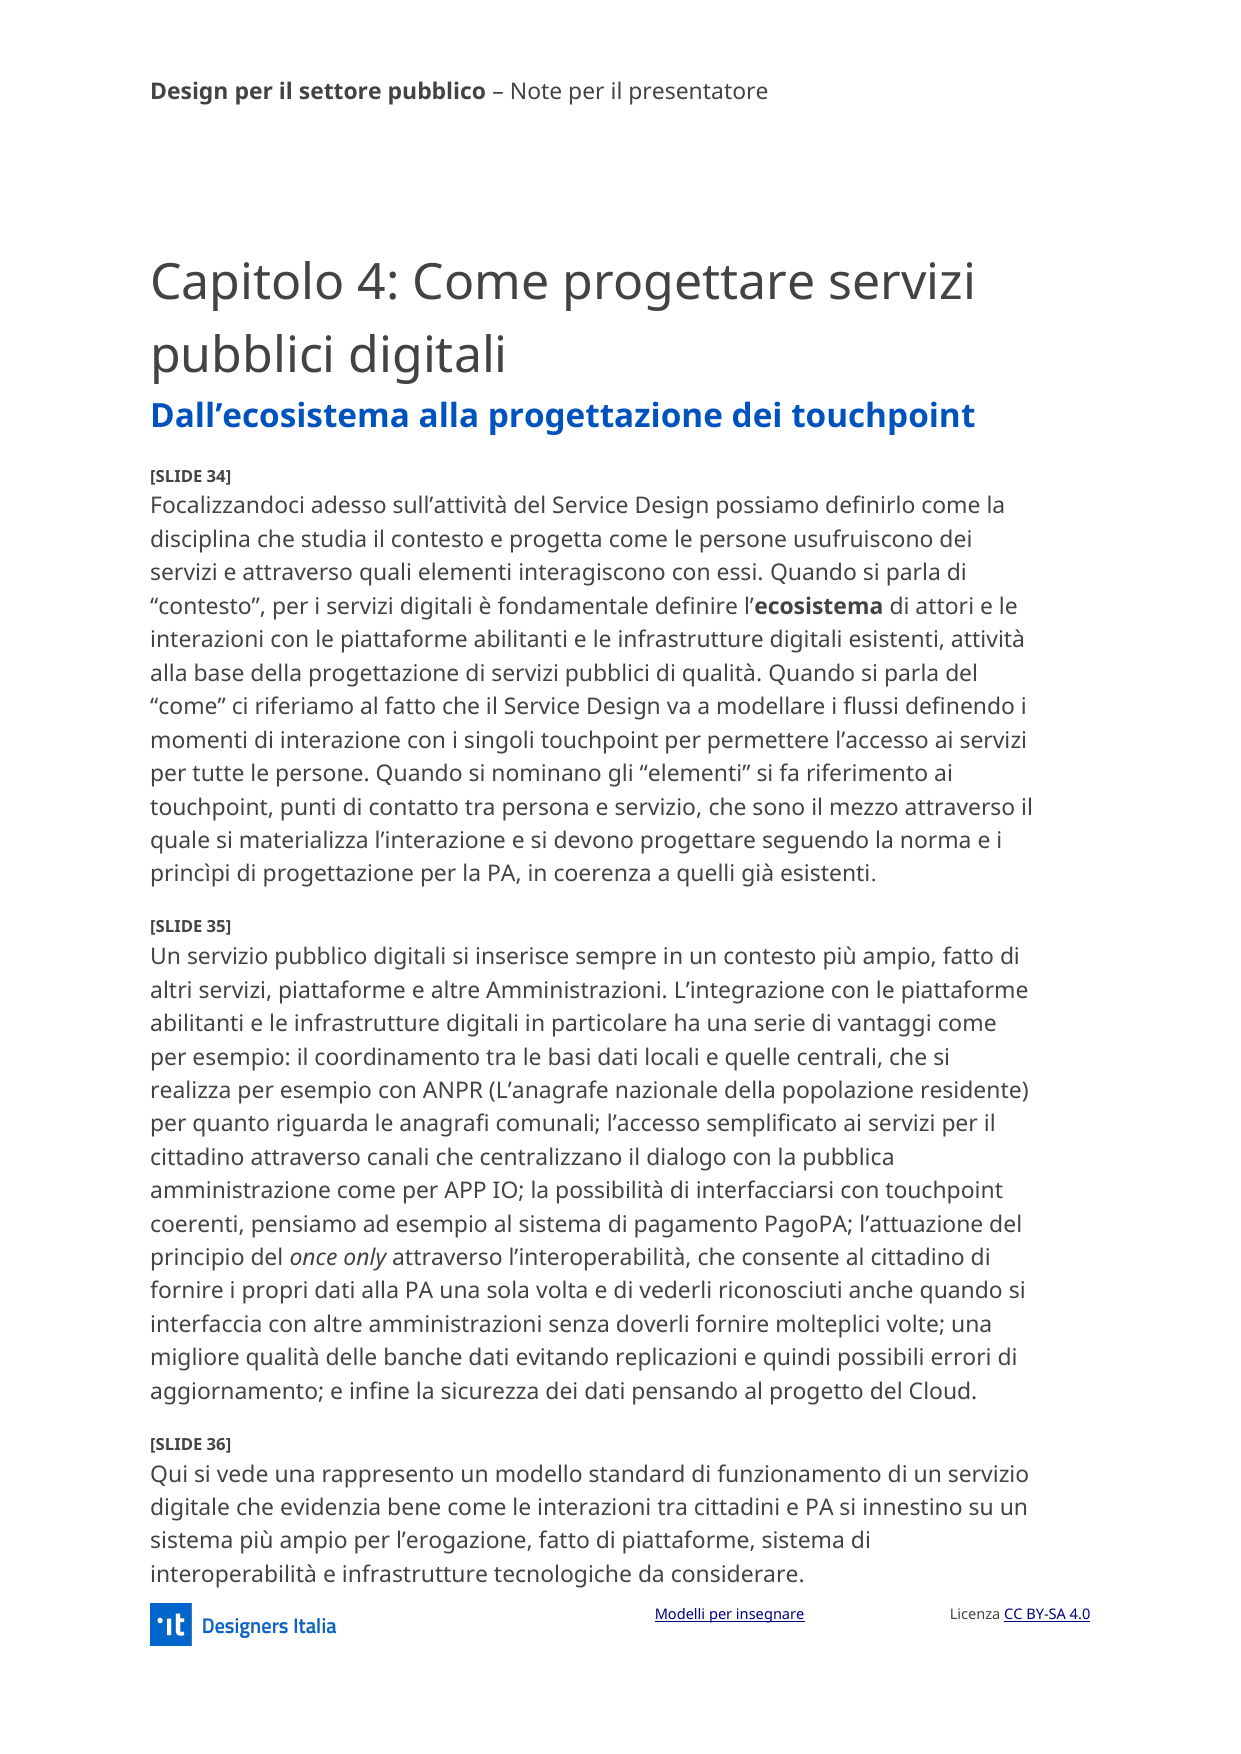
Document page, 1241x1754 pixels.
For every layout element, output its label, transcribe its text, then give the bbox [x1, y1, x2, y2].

text Dall’ecosistema alla progettazione dei touchpoint​ [150, 392, 1035, 437]
text ​​[SLIDE 36] Qui si vede una rappresento un modello standard di funzionamento di un servizio digitale che evidenzia bene come le interazioni tra cittadini e PA si innestino su un sistema più ampio per l’erogazione, fatto di piattaforme, sistema di interoperabilità e infrastrutture tecnologiche da considerare.​ [150, 1429, 1035, 1589]
text ​​[SLIDE 34] Focalizzandoci adesso sull’attività del Service Design possiamo definirlo come la disciplina che studia il contesto e progetta come le persone usufruiscono dei servizi e attraverso quali elementi interagiscono con essi. ​Quando si parla di “contesto”, per i servizi digitali è fondamentale definire l’ecosistema di attori e le interazioni con le piattaforme abilitanti e le infrastrutture digitali esistenti, attività alla base della progettazione di servizi pubblici di qualità.​ Quando si parla del “come” ci riferiamo al fatto che il Service Design va a modellare i flussi definendo i momenti di interazione con i singoli touchpoint per permettere l’accesso ai servizi per tutte le persone. Quando si nominano gli “elementi” si fa riferimento ai touchpoint, punti di contatto tra persona e servizio, che sono il mezzo attraverso il quale si materializza l’interazione e si devono progettare seguendo la norma e i princìpi di progettazione per la PA, in coerenza a quelli già esistenti​. [150, 461, 1035, 888]
subtitle Capitolo 4: Come progettare servizi pubblici digitali​​ ​ [150, 246, 1090, 387]
picture [150, 1603, 347, 1646]
text ​​[SLIDE 35] Un servizio pubblico digitali si inserisce sempre in un contesto più ampio, fatto di altri servizi, piattaforme e altre Amministrazioni. L’integrazione con le piattaforme abilitanti e le infrastrutture digitali in particolare ha una serie di vantaggi come per esempio: il coordinamento tra le basi dati locali e quelle centrali, che si realizza per esempio con ANPR (L’anagrafe nazionale della popolazione residente) per quanto riguarda le anagrafi comunali; l’accesso semplificato ai servizi per il cittadino attraverso canali che centralizzano il dialogo con la pubblica amministrazione come per APP IO; la possibilità di interfacciarsi con touchpoint coerenti, pensiamo ad esempio al sistema di pagamento PagoPA; l’attuazione del principio del once only attraverso l’interoperabilità, che consente al cittadino di fornire i propri dati alla PA una sola volta e di vederli riconosciuti anche quando si interfaccia con altre amministrazioni senza doverli fornire molteplici volte; una migliore qualità delle banche dati evitando replicazioni e quindi possibili errori di aggiornamento; e infine la sicurezza dei dati pensando al progetto del Cloud.​ [150, 912, 1035, 1406]
